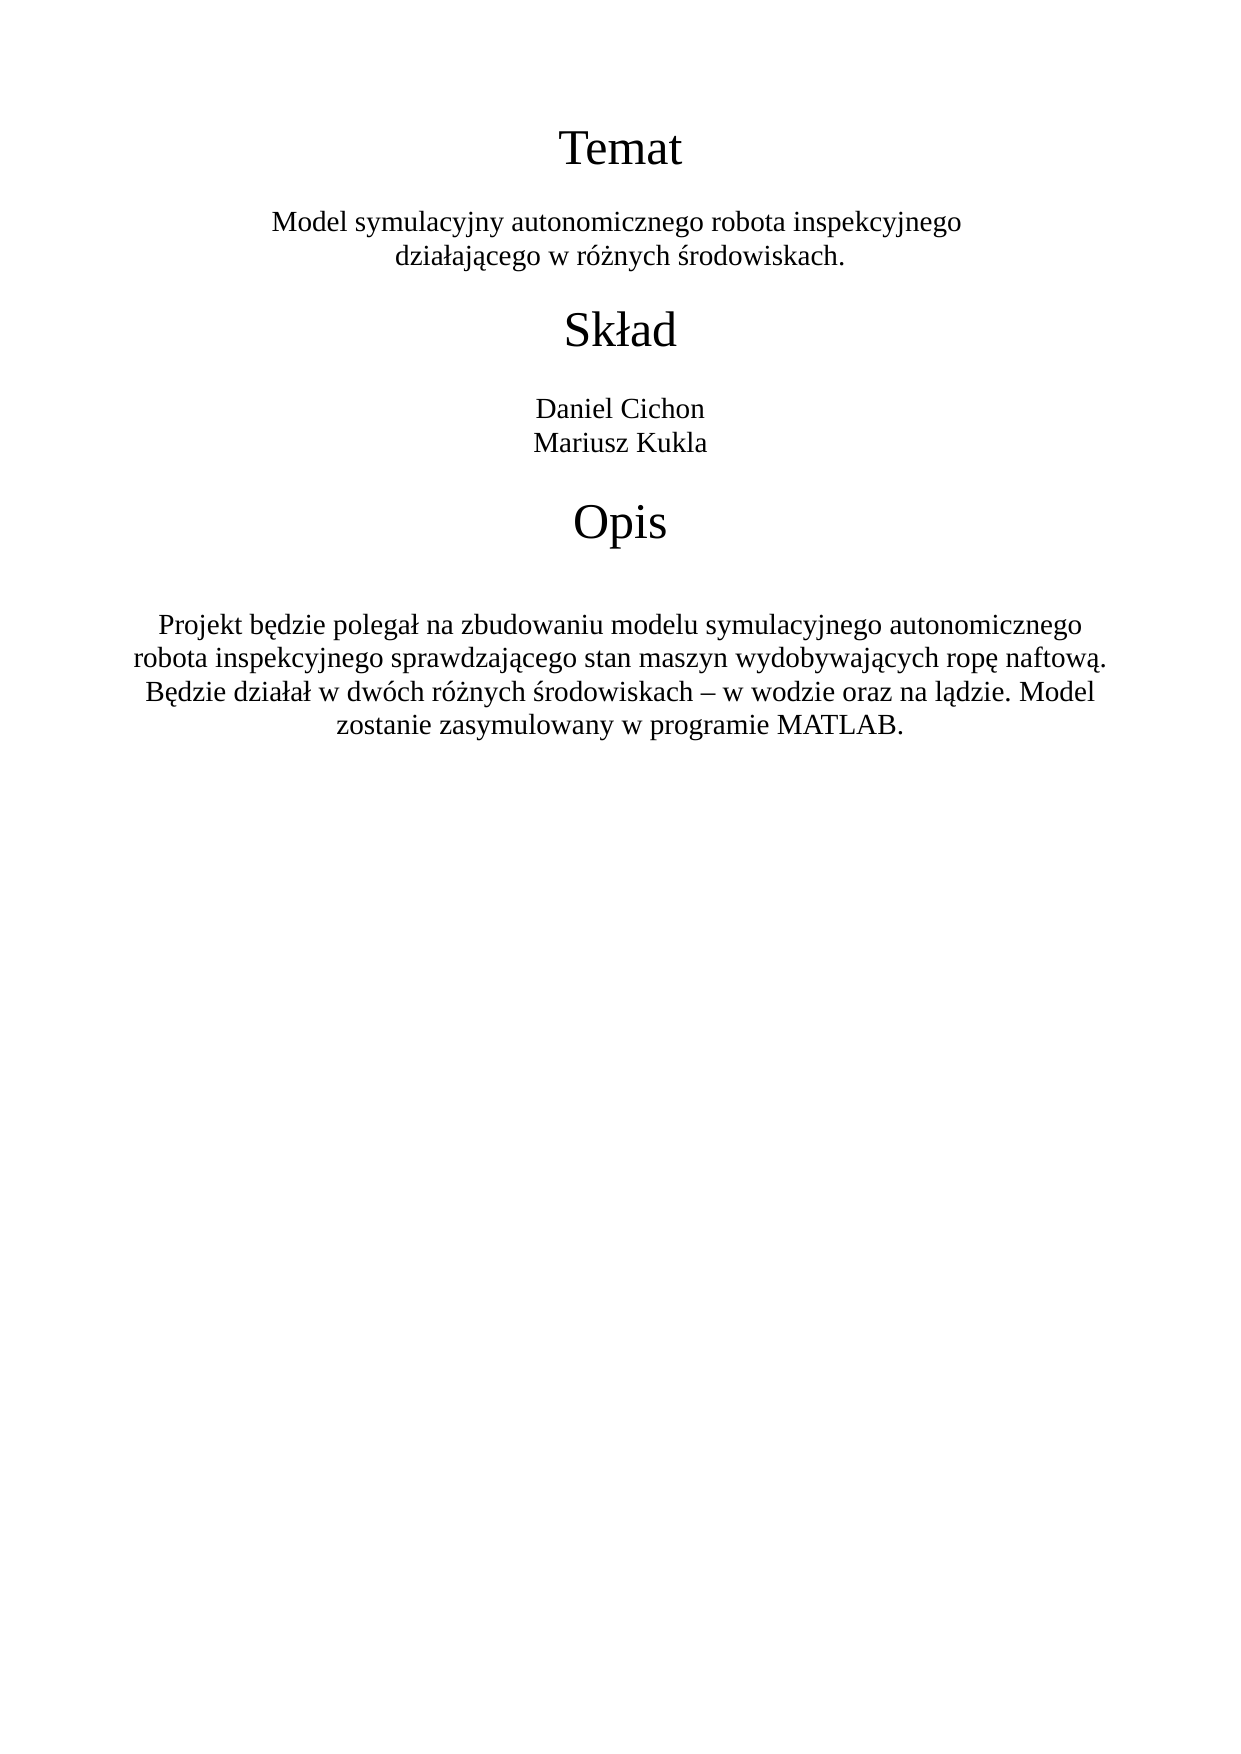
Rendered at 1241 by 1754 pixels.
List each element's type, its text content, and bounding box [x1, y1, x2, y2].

text Skład [118, 300, 1122, 358]
text Mariusz Kukla [118, 425, 1122, 458]
text Daniel Cichon [118, 391, 1122, 425]
text Model symulacyjny autonomicznego robota inspekcyjnego [118, 204, 1122, 238]
text Projekt będzie polegał na zbudowaniu modelu symulacyjnego autonomicznego robota inspekcyjnego sprawdzającego stan maszyn wydobywających ropę naftową. Będzie działał w dwóch różnych środowiskach – w wodzie oraz na lądzie. Model zostanie zasymulowany w programie MATLAB. [118, 607, 1122, 741]
text Temat [118, 118, 1122, 176]
text działającego w różnych środowiskach. [118, 238, 1122, 271]
text Opis [118, 492, 1122, 549]
